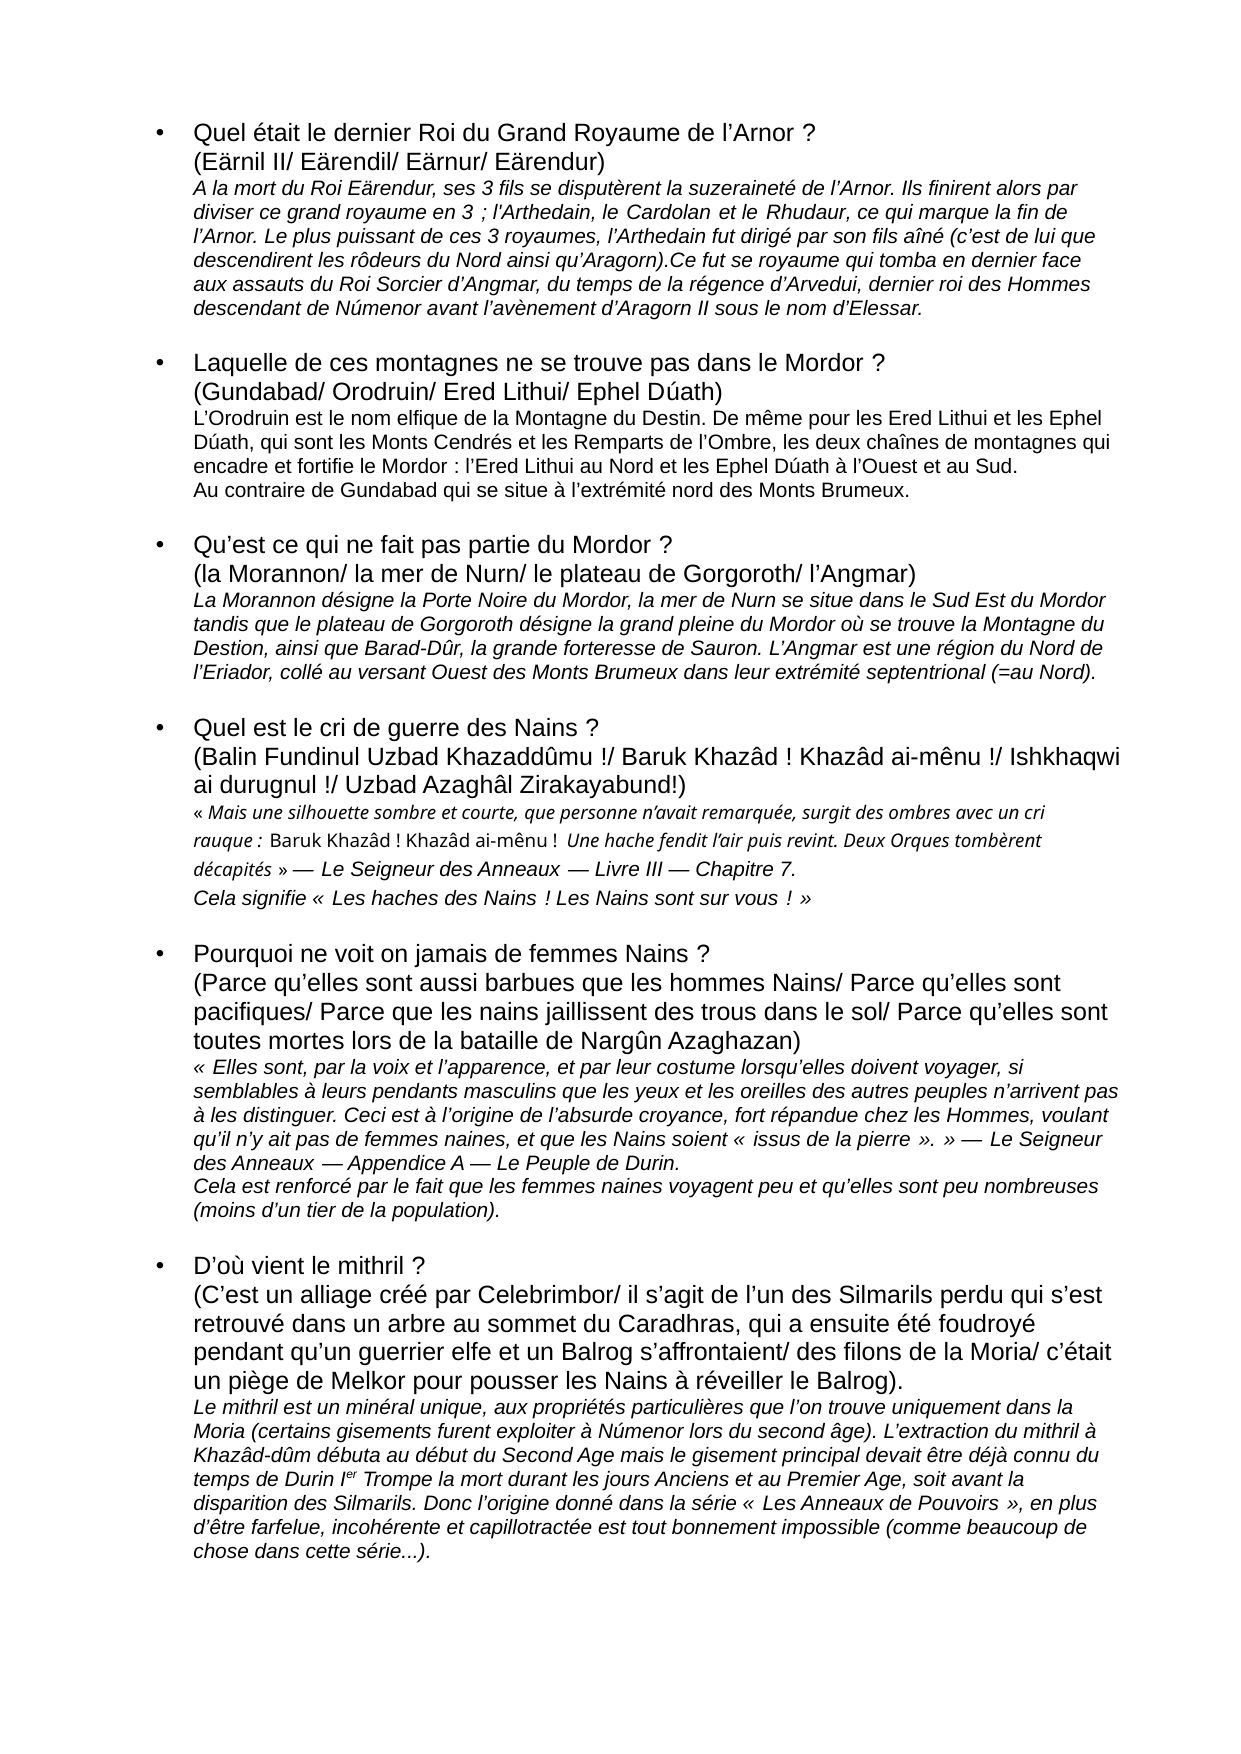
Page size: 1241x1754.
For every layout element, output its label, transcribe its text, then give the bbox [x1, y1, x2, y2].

list Quel était le dernier Roi du Grand Royaume de l’Arnor ? (Eärnil II/ Eärendil/ Eärnur/ Eärendur) A la mort du Roi Eärendur, ses 3 fils se disputèrent la suzeraineté de l’Arnor. Ils finirent alors par diviser ce grand royaume en 3 ; l'Arthedain, le Cardolan et le Rhudaur, ce qui marque la fin de l’Arnor. Le plus puissant de ces 3 royaumes, l’Arthedain fut dirigé par son fils aîné (c’est de lui que descendirent les rôdeurs du Nord ainsi qu’Aragorn).Ce fut se royaume qui tomba en dernier face aux assauts du Roi Sorcier d’Angmar, du temps de la régence d’Arvedui, dernier roi des Hommes descendant de Númenor avant l’avènement d’Aragorn II sous le nom d’Elessar. [156, 118, 1122, 348]
list D’où vient le mithril ? (C’est un alliage créé par Celebrimbor/ il s’agit de l’un des Silmarils perdu qui s’est retrouvé dans un arbre au sommet du Caradhras, qui a ensuite été foudroyé pendant qu’un guerrier elfe et un Balrog s’affrontaient/ des filons de la Moria/ c’était un piège de Melkor pour pousser les Nains à réveiller le Balrog). Le mithril est un minéral unique, aux propriétés particulières que l’on trouve uniquement dans la Moria (certains gisements furent exploiter à Númenor lors du second âge). L’extraction du mithril à Khazâd-dûm débuta au début du Second Age mais le gisement principal devait être déjà connu du temps de Durin Ier Trompe la mort durant les jours Anciens et au Premier Age, soit avant la disparition des Silmarils. Donc l’origine donné dans la série « Les Anneaux de Pouvoirs », en plus d’être farfelue, incohérente et capillotractée est tout bonnement impossible (comme beaucoup de chose dans cette série...). [156, 1251, 1122, 1591]
list Qu’est ce qui ne fait pas partie du Mordor ? [156, 530, 1122, 559]
list (la Morannon/ la mer de Nurn/ le plateau de Gorgoroth/ l’Angmar) La Morannon désigne la Porte Noire du Mordor, la mer de Nurn se situe dans le Sud Est du Mordor tandis que le plateau de Gorgoroth désigne la grand pleine du Mordor où se trouve la Montagne du Destion, ainsi que Barad-Dûr, la grande forteresse de Sauron. L’Angmar est une région du Nord de l’Eriador, collé au versant Ouest des Monts Brumeux dans leur extrémité septentrional (=au Nord). [156, 559, 1122, 713]
list Quel est le cri de guerre des Nains ? (Balin Fundinul Uzbad Khazaddûmu !/ Baruk Khazâd ! Khazâd ai-mênu !/ Ishkhaqwi ai durugnul !/ Uzbad Azaghâl Zirakayabund!) « Mais une silhouette sombre et courte, que personne n’avait remarquée, surgit des ombres avec un cri rauque : Baruk Khazâd ! Khazâd ai-mênu ! Une hache fendit l’air puis revint. Deux Orques tombèrent décapités » — Le Seigneur des Anneaux — Livre III — Chapitre 7. Cela signifie « Les haches des Nains ! Les Nains sont sur vous ! » [156, 713, 1122, 939]
list Pourquoi ne voit on jamais de femmes Nains ? (Parce qu’elles sont aussi barbues que les hommes Nains/ Parce qu’elles sont pacifiques/ Parce que les nains jaillissent des trous dans le sol/ Parce qu’elles sont toutes mortes lors de la bataille de Nargûn Azaghazan) « Elles sont, par la voix et l’apparence, et par leur costume lorsqu’elles doivent voyager, si semblables à leurs pendants masculins que les yeux et les oreilles des autres peuples n’arrivent pas à les distinguer. Ceci est à l’origine de l’absurde croyance, fort répandue chez les Hommes, voulant qu’il n’y ait pas de femmes naines, et que les Nains soient « issus de la pierre ». » — Le Seigneur des Anneaux — Appendice A — Le Peuple de Durin. Cela est renforcé par le fait que les femmes naines voyagent peu et qu’elles sont peu nombreuses (moins d’un tier de la population). [156, 939, 1122, 1251]
list Laquelle de ces montagnes ne se trouve pas dans le Mordor ? (Gundabad/ Orodruin/ Ered Lithui/ Ephel Dúath) L’Orodruin est le nom elfique de la Montagne du Destin. De même pour les Ered Lithui et les Ephel Dúath, qui sont les Monts Cendrés et les Remparts de l’Ombre, les deux chaînes de montagnes qui encadre et fortifie le Mordor : l’Ered Lithui au Nord et les Ephel Dúath à l’Ouest et au Sud. Au contraire de Gundabad qui se situe à l’extrémité nord des Monts Brumeux. [156, 348, 1122, 530]
